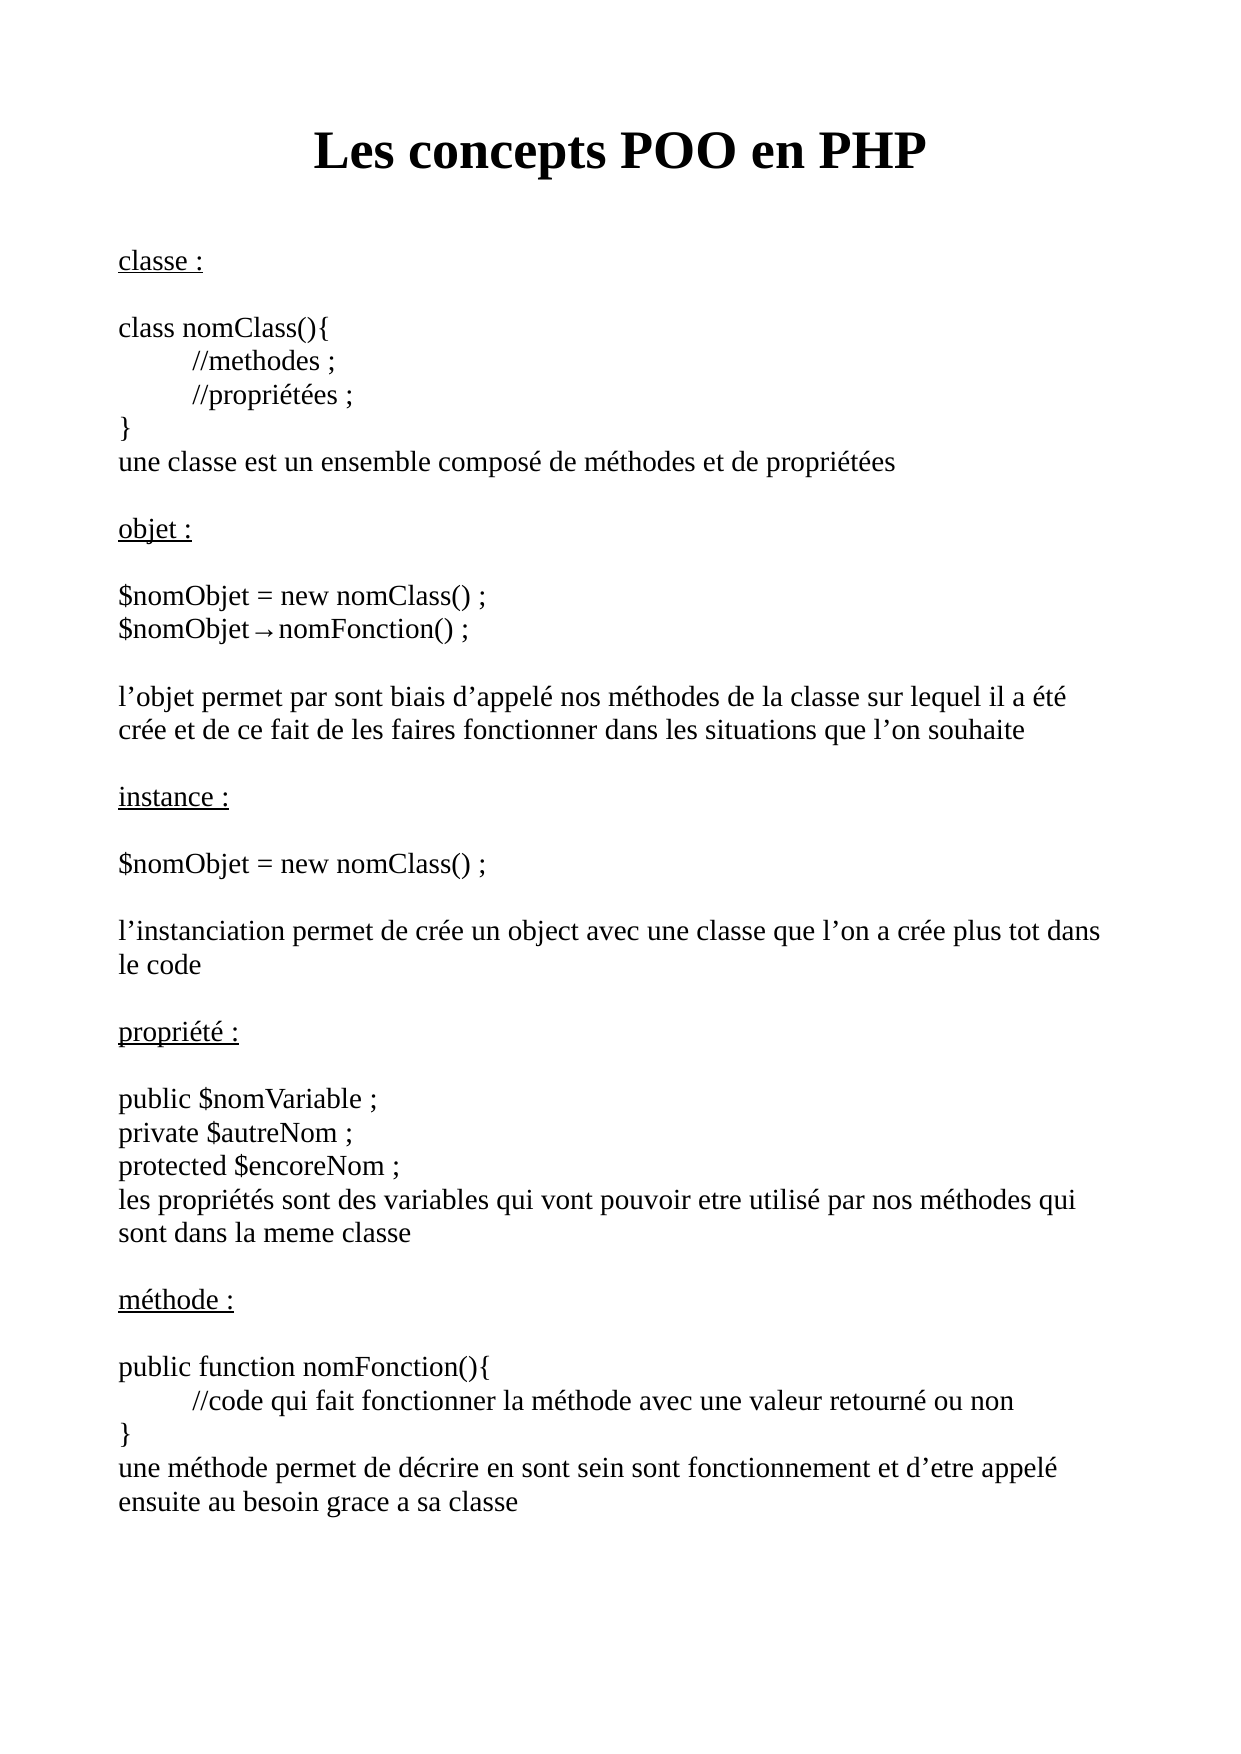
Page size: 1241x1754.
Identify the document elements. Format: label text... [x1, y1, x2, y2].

text l’instanciation permet de crée un object avec une classe que l’on a crée plus tot dans le code [118, 913, 1122, 981]
text propriété : [118, 1014, 1122, 1048]
text instance : [118, 779, 1122, 813]
text class nomClass(){ [118, 310, 1122, 343]
text public $nomVariable ; [118, 1081, 1122, 1115]
text protected $encoreNom ; [118, 1148, 1122, 1182]
text une méthode permet de décrire en sont sein sont fonctionnement et d’etre appelé ensuite au besoin grace a sa classe [118, 1450, 1122, 1517]
text objet : [118, 511, 1122, 544]
text //propriétées ; [118, 377, 1122, 410]
text public function nomFonction(){ [118, 1349, 1122, 1383]
text une classe est un ensemble composé de méthodes et de propriétées [118, 444, 1122, 477]
text //methodes ; [118, 343, 1122, 377]
text private $autreNom ; [118, 1115, 1122, 1148]
text } [118, 410, 1122, 444]
text les propriétés sont des variables qui vont pouvoir etre utilisé par nos méthodes qui sont dans la meme classe [118, 1182, 1122, 1249]
text } [118, 1417, 1122, 1450]
text classe : [118, 243, 1122, 276]
text //code qui fait fonctionner la méthode avec une valeur retourné ou non [118, 1383, 1122, 1417]
text $nomObjet→nomFonction() ; [118, 612, 1122, 645]
text méthode : [118, 1282, 1122, 1316]
text Les concepts POO en PHP [118, 118, 1122, 180]
text $nomObjet = new nomClass() ; [118, 846, 1122, 880]
text $nomObjet = new nomClass() ; [118, 578, 1122, 612]
text l’objet permet par sont biais d’appelé nos méthodes de la classe sur lequel il a été crée et de ce fait de les faires fonctionner dans les situations que l’on souhaite [118, 679, 1122, 746]
